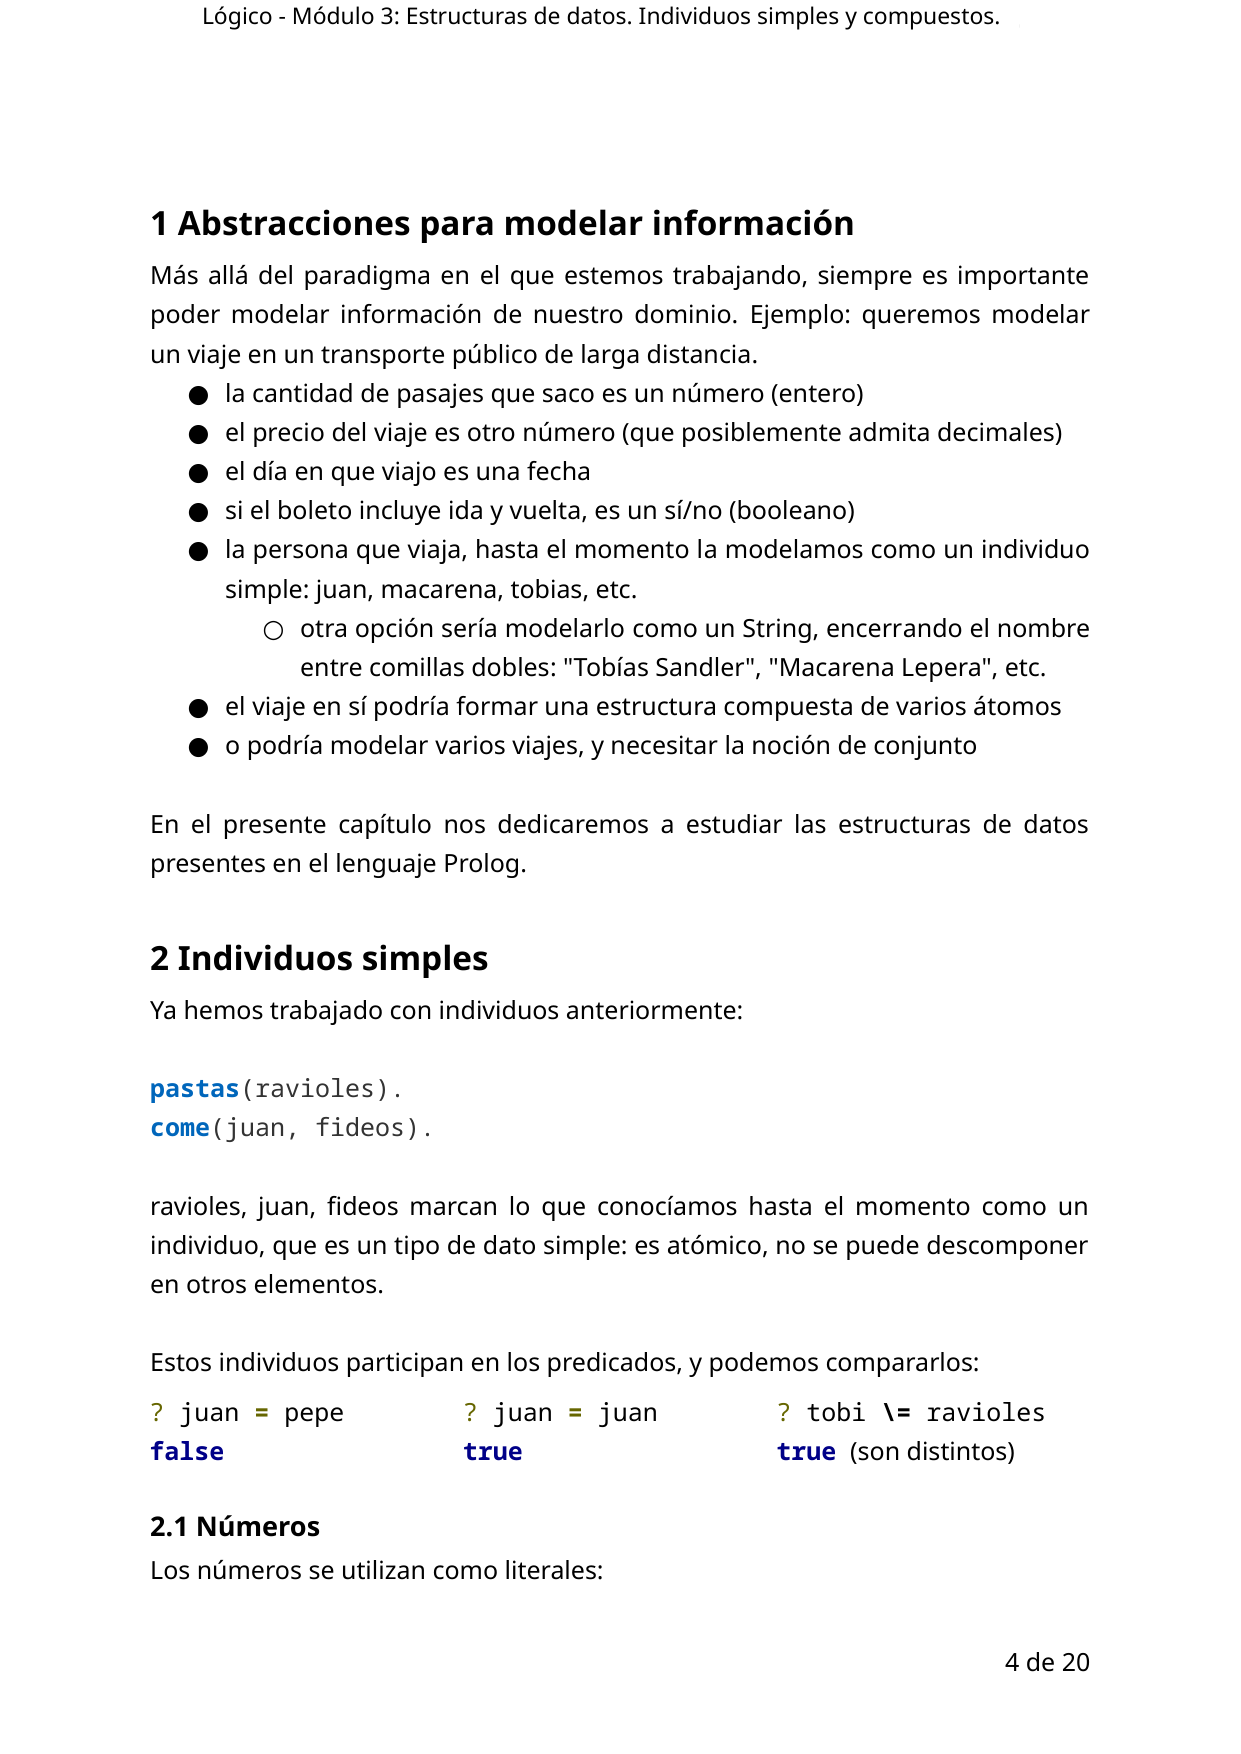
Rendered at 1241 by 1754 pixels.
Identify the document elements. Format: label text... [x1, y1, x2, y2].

text pastas(ravioles). [150, 1071, 1090, 1105]
subtitle 1 Abstracciones para modelar información [150, 200, 1090, 245]
subtitle 2 Individuos simples [150, 934, 1090, 980]
list otra opción sería modelarlo como un String, encerrando el nombre entre comillas dobles: "Tobías Sandler", "Macarena Lepera", etc. [262, 610, 1090, 684]
subtitle 2.1 Números [150, 1507, 1090, 1544]
text En el presente capítulo nos dedicaremos a estudiar las estructuras de datos presentes en el lenguaje Prolog. [150, 806, 1090, 879]
text Estos individuos participan en los predicados, y podemos compararlos: [150, 1345, 1090, 1379]
text ravioles, juan, fideos marcan lo que conocíamos hasta el momento como un individuo, que es un tipo de dato simple: es atómico, no se puede descomponer en otros elementos. [150, 1188, 1090, 1301]
text Más allá del paradigma en el que estemos trabajando, siempre es importante poder modelar información de nuestro dominio. Ejemplo: queremos modelar un viaje en un transporte público de larga distancia. [150, 258, 1090, 370]
list si el boleto incluye ida y vuelta, es un sí/no (booleano) [187, 493, 1090, 527]
text Ya hemos trabajado con individuos anteriormente: [150, 992, 1090, 1027]
list la persona que viaja, hasta el momento la modelamos como un individuo simple: juan, macarena, tobias, etc. [187, 532, 1090, 605]
list la cantidad de pasajes que saco es un número (entero) [187, 375, 1090, 409]
list el viaje en sí podría formar una estructura compuesta de varios átomos [187, 689, 1090, 723]
list el precio del viaje es otro número (que posiblemente admita decimales) [187, 414, 1090, 449]
text come(juan, fideos). [150, 1110, 1090, 1144]
list el día en que viajo es una fecha [187, 454, 1090, 488]
table_header ? tobi \= ravioles true (son distintos) [766, 1384, 1079, 1478]
table_header ? juan = juan true [452, 1384, 766, 1478]
list o podría modelar varios viajes, y necesitar la noción de conjunto [187, 728, 1090, 762]
table_header ? juan = pepe false [139, 1384, 452, 1478]
text Los números se utilizan como literales: [150, 1553, 1090, 1587]
